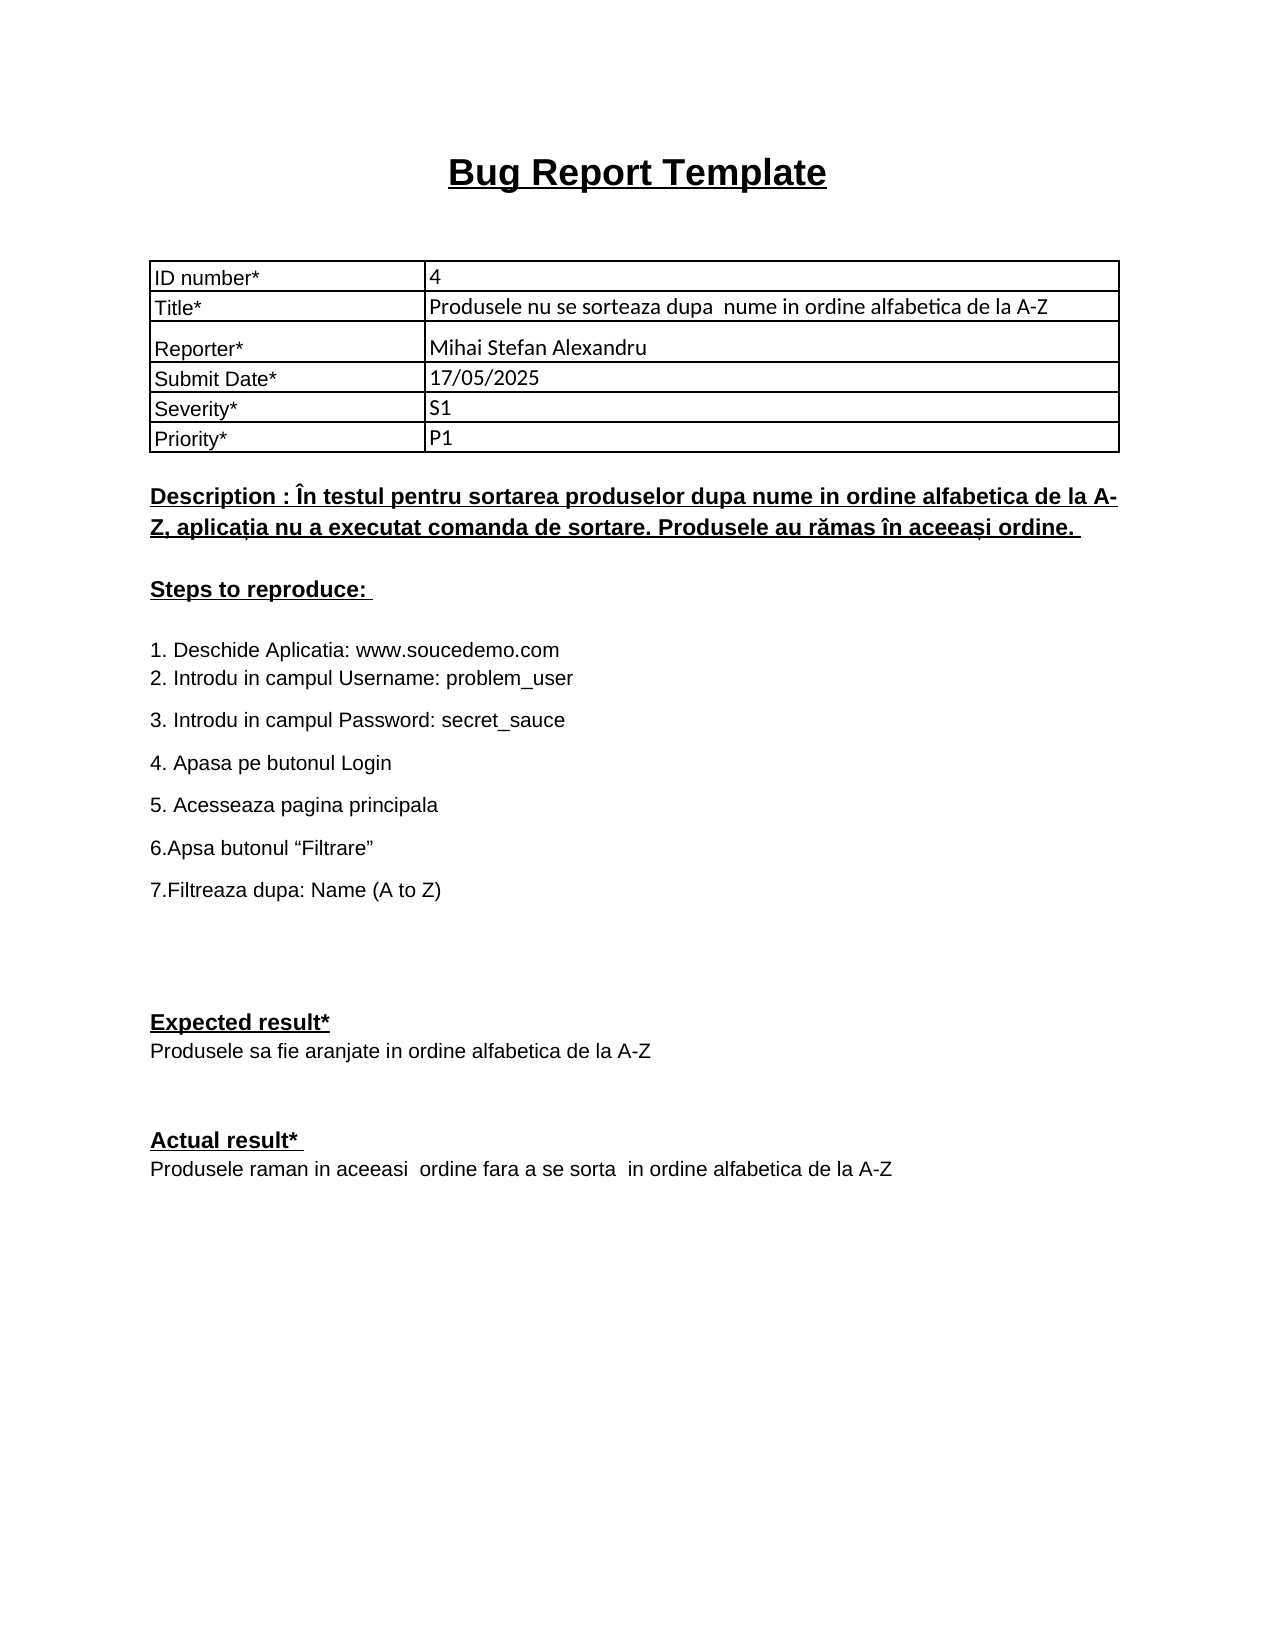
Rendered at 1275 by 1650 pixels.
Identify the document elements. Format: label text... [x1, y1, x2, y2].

table_cell P1 [426, 423, 1118, 451]
table_cell Produsele nu se sorteaza dupa nume in ordine alfabetica de la A-Z [426, 292, 1118, 320]
table_header 4 [426, 262, 1118, 290]
table_cell Priority* [151, 423, 424, 451]
table_cell S1 [426, 393, 1118, 421]
text Produsele raman in aceeasi ordine fara a se sorta in ordine alfabetica de la A-Z [150, 1157, 1125, 1181]
table_header ID number* [151, 262, 424, 290]
text 1. Deschide Aplicatia: www.soucedemo.com [150, 638, 1125, 662]
text Description : În testul pentru sortarea produselor dupa nume in ordine alfabetica de la A-Z, aplicația nu a executat comanda de sortare. Produsele au rămas în aceeași ordine. [150, 483, 1125, 540]
table_cell Severity* [151, 393, 424, 421]
text 3. Introdu in campul Password: secret_sauce [150, 708, 1125, 732]
table_cell Mihai Stefan Alexandru [426, 322, 1118, 361]
table_cell Reporter* [151, 322, 424, 361]
table_cell 17/05/2025 [426, 363, 1118, 391]
text 7.Filtreaza dupa: Name (A to Z) [150, 878, 1125, 902]
table_cell Submit Date* [151, 363, 424, 391]
text 2. Introdu in campul Username: problem_user [150, 666, 1125, 690]
text Bug Report Template [150, 150, 1125, 193]
table_cell Title* [151, 292, 424, 320]
text Steps to reproduce: [150, 576, 1125, 602]
text 6.Apsa butonul “Filtrare” [150, 836, 1125, 860]
text 5. Acesseaza pagina principala [150, 793, 1125, 817]
text 4. Apasa pe butonul Login [150, 751, 1125, 775]
text Expected result* [150, 1009, 1125, 1035]
text Actual result* [150, 1127, 1125, 1153]
text Produsele sa fie aranjate in ordine alfabetica de la A-Z [150, 1039, 1125, 1063]
